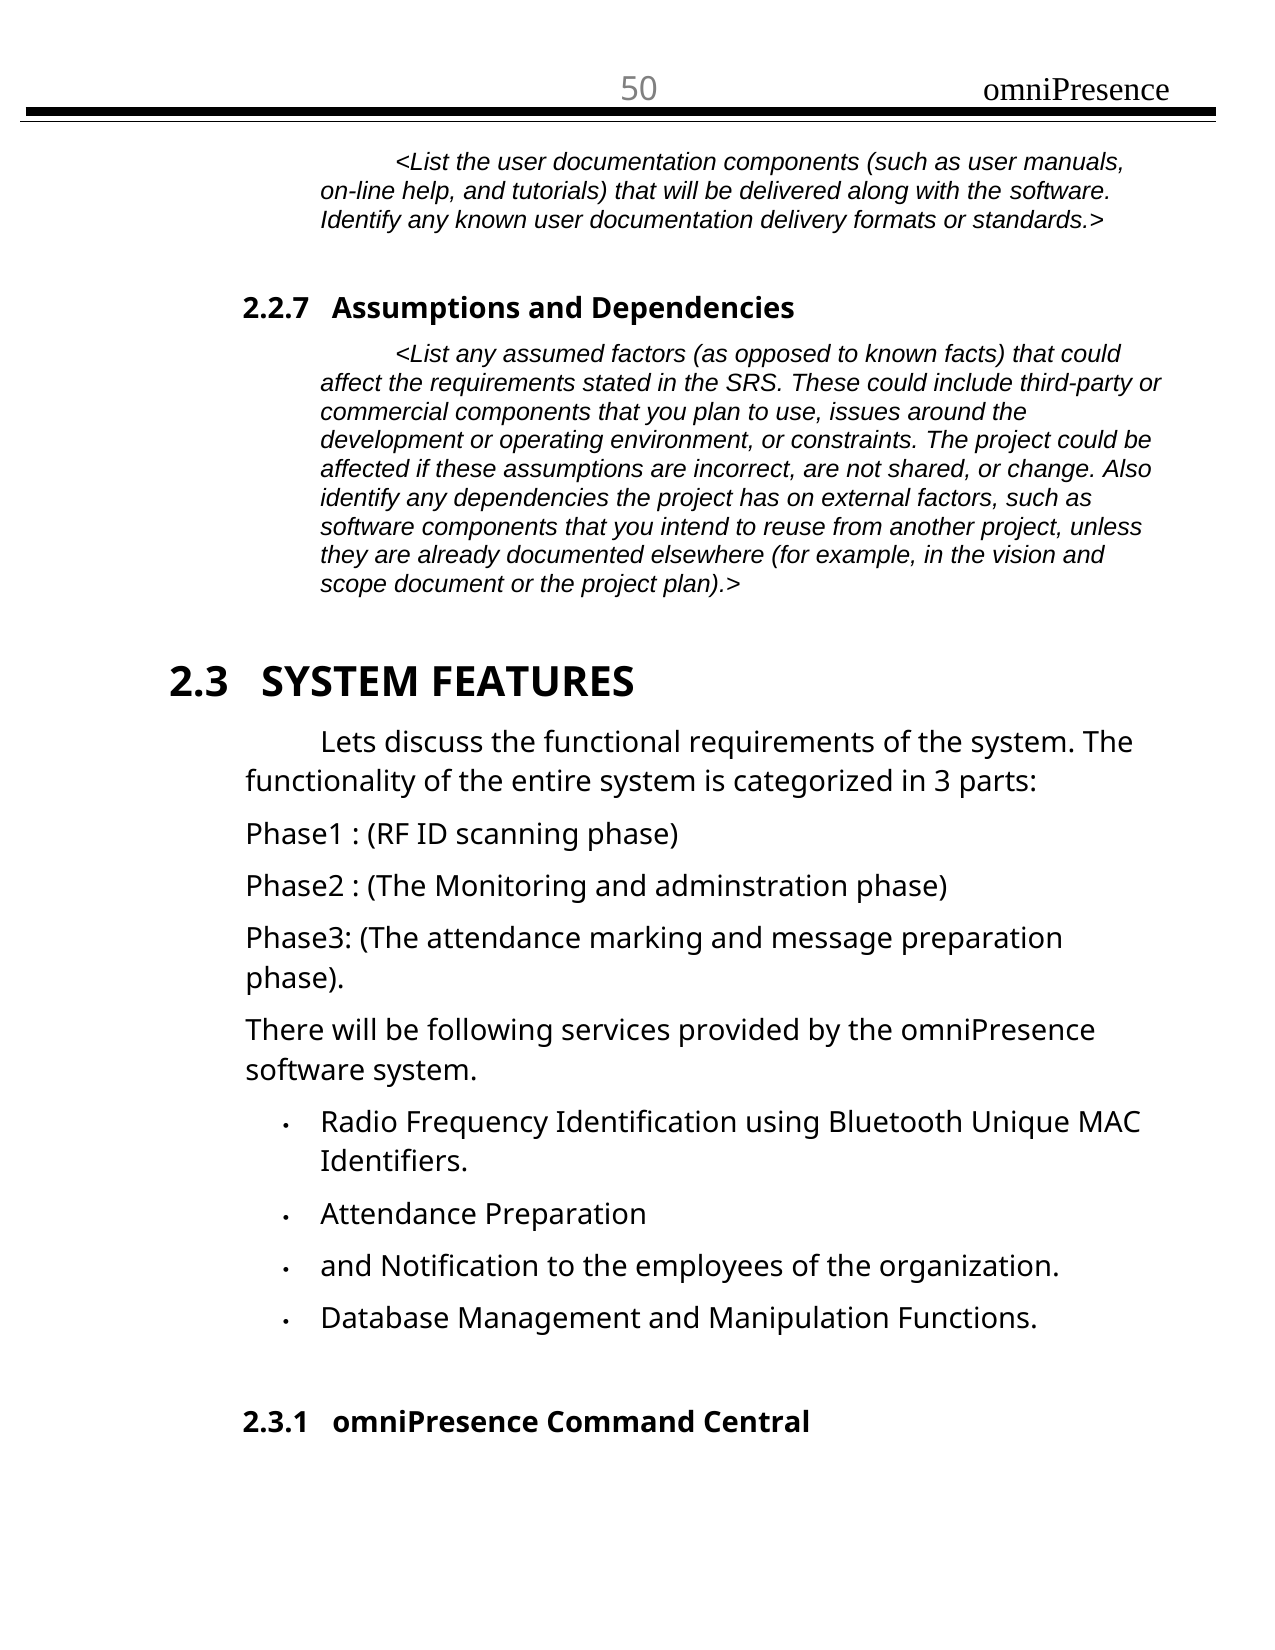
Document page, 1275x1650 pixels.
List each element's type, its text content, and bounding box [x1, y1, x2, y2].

list 2.3 SYSTEM FEATURES [139, 652, 1170, 708]
list Attendance Preparation [283, 1193, 1170, 1233]
list Radio Frequency Identification using Bluetooth Unique MAC Identifiers. [283, 1101, 1170, 1180]
list 2.2.7 Assumptions and Dependencies [213, 287, 1170, 327]
list Database Management and Manipulation Functions. [283, 1297, 1170, 1337]
text <List any assumed factors (as opposed to known facts) that could affect the requirements stated in the SRS. These could include third-party or commercial components that you plan to use, issues around the development or operating environment, or constraints. The project could be affected if these assumptions are incorrect, are not shared, or change. Also identify any dependencies the project has on external factors, such as software components that you intend to reuse from another project, unless they are already documented elsewhere (for example, in the vision and scope document or the project plan).> [320, 339, 1170, 598]
text There will be following services provided by the omniPresence software system. [245, 1009, 1170, 1088]
text Phase1 : (RF ID scanning phase) [245, 813, 1170, 853]
list 2.3.1 omniPresence Command Central [213, 1402, 1170, 1441]
text Phase2 : (The Monitoring and adminstration phase) [245, 865, 1170, 905]
text Lets discuss the functional requirements of the system. The functionality of the entire system is categorized in 3 parts: [245, 721, 1170, 800]
list and Notification to the employees of the organization. [283, 1245, 1170, 1285]
text <List the user documentation components (such as user manuals, on-line help, and tutorials) that will be delivered along with the software. Identify any known user documentation delivery formats or standards.> [320, 147, 1170, 233]
text Phase3: (The attendance marking and message preparation phase). [245, 917, 1170, 997]
